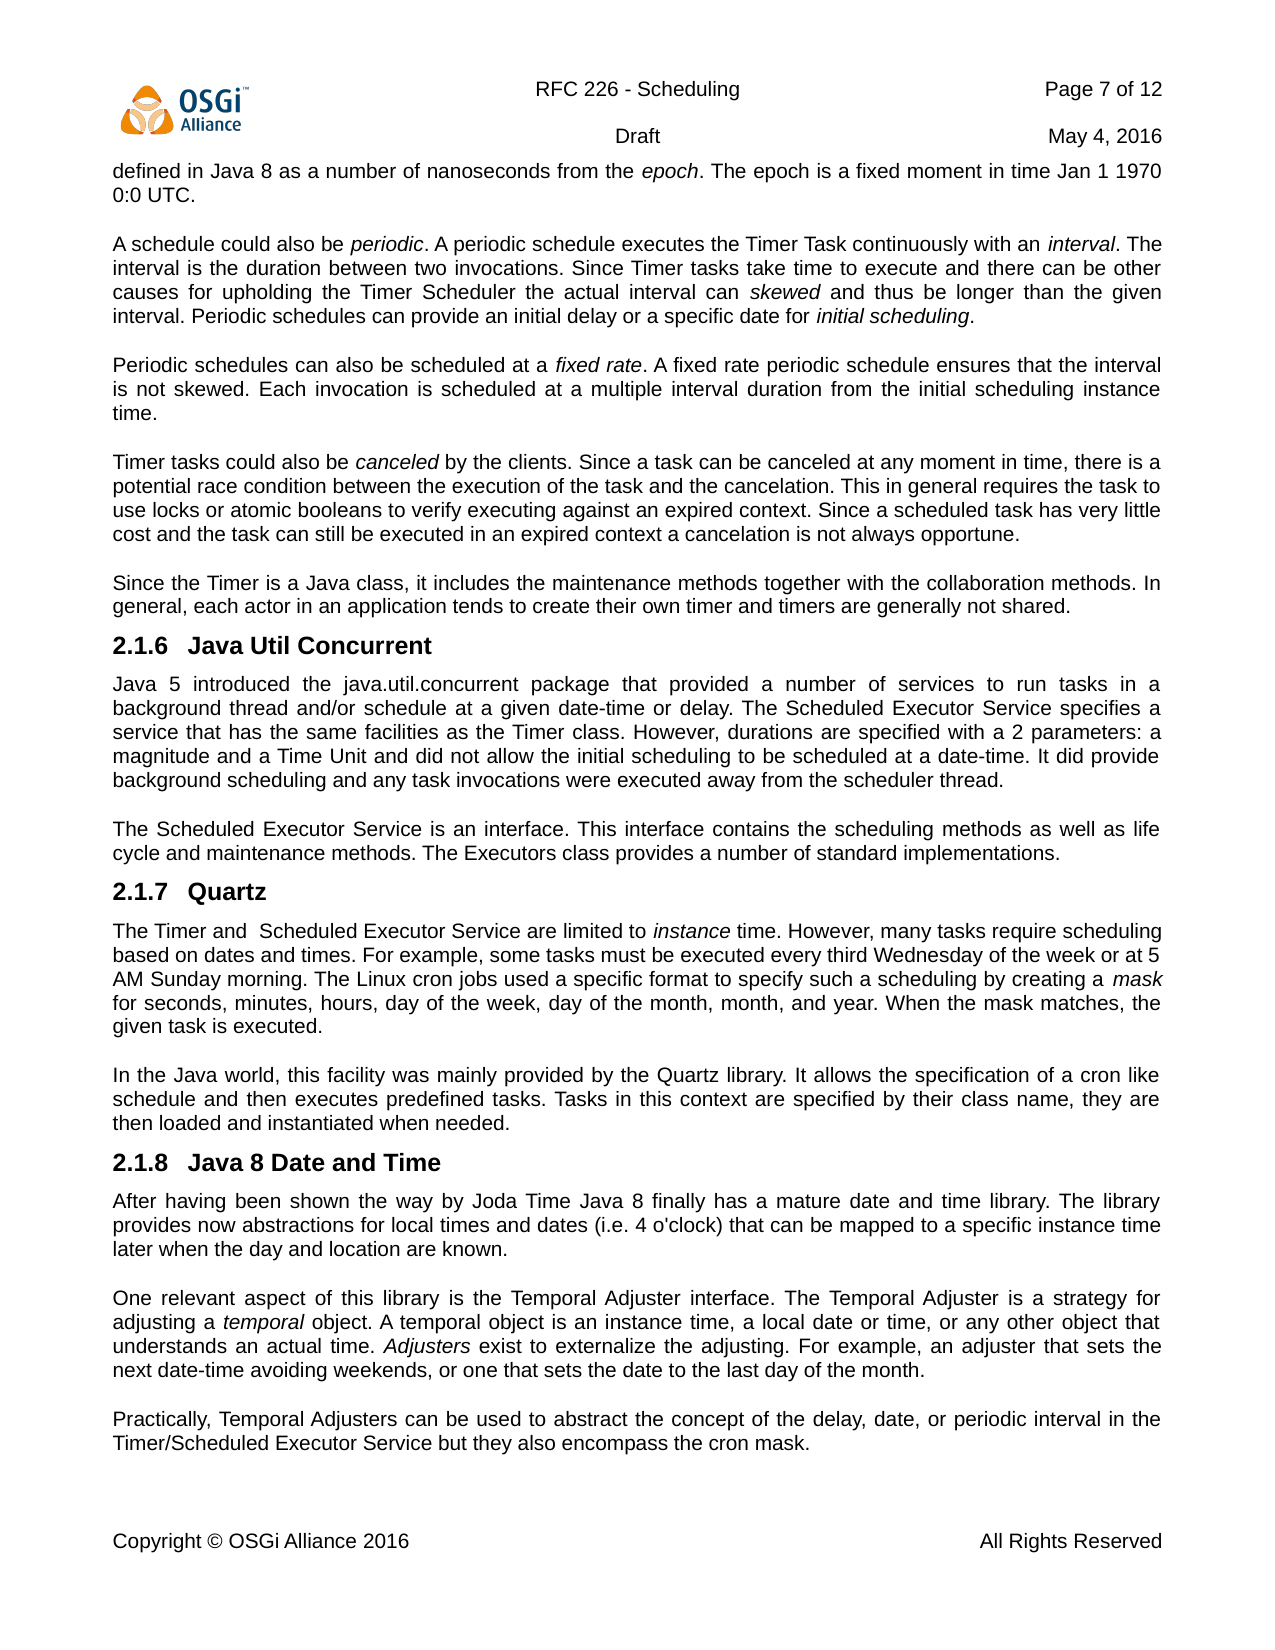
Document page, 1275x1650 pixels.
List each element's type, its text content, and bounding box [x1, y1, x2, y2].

text Periodic schedules can also be scheduled at a fixed rate. A fixed rate periodic schedule ensures that the interval is not skewed. Each invocation is scheduled at a multiple interval duration from the initial scheduling instance time. [112, 353, 1162, 424]
picture [113, 78, 257, 142]
text Timer tasks could also be canceled by the clients. Since a task can be canceled at any moment in time, there is a potential race condition between the execution of the task and the cancelation. This in general requires the task to use locks or atomic booleans to verify executing against an expired context. Since a scheduled task has very little cost and the task can still be executed in an expired context a cancelation is not always opportune. [112, 449, 1162, 545]
text In the Java world, this facility was mainly provided by the Quartz library. It allows the specification of a cron like schedule and then executes predefined tasks. Tasks in this context are specified by their class name, they are then loaded and instantiated when needed. [112, 1063, 1162, 1135]
text After having been shown the way by Joda Time Java 8 finally has a mature date and time library. The library provides now abstractions for local times and dates (i.e. 4 o'clock) that can be mapped to a specific instance time later when the day and location are known. [112, 1189, 1162, 1261]
text One relevant aspect of this library is the Temporal Adjuster interface. The Temporal Adjuster is a strategy for adjusting a temporal object. A temporal object is an instance time, a local date or time, or any other object that understands an actual time. Adjusters exist to externalize the adjusting. For example, an adjuster that sets the next date-time avoiding weekends, or one that sets the date to the last day of the month. [112, 1286, 1162, 1382]
text defined in Java 8 as a number of nanoseconds from the epoch. The epoch is a fixed moment in time Jan 1 1970 0:0 UTC. [112, 159, 1162, 207]
subtitle Java 8 Date and Time [112, 1148, 1162, 1176]
text Practically, Temporal Adjusters can be used to abstract the concept of the delay, date, or periodic interval in the Timer/Scheduled Executor Service but they also encompass the cron mask. [112, 1407, 1162, 1454]
text Since the Timer is a Java class, it includes the maintenance methods together with the collaboration methods. In general, each actor in an application tends to create their own timer and timers are generally not shared. [112, 570, 1162, 618]
subtitle Quartz [112, 877, 1162, 906]
text A schedule could also be periodic. A periodic schedule executes the Timer Task continuously with an interval. The interval is the duration between two invocations. Since Timer tasks take time to execute and there can be other causes for upholding the Timer Scheduler the actual interval can skewed and thus be longer than the given interval. Periodic schedules can provide an initial delay or a specific date for initial scheduling. [112, 232, 1162, 328]
subtitle Java Util Concurrent [112, 631, 1162, 659]
text The Scheduled Executor Service is an interface. This interface contains the scheduling methods as well as life cycle and maintenance methods. The Executors class provides a number of standard implementations. [112, 817, 1162, 865]
text The Timer and Scheduled Executor Service are limited to instance time. However, many tasks require scheduling based on dates and times. For example, some tasks must be executed every third Wednesday of the week or at 5 AM Sunday morning. The Linux cron jobs used a specific format to specify such a scheduling by creating a mask for seconds, minutes, hours, day of the week, day of the month, month, and year. When the mask matches, the given task is executed. [112, 918, 1162, 1038]
text Java 5 introduced the java.util.concurrent package that provided a number of services to run tasks in a background thread and/or schedule at a given date-time or delay. The Scheduled Executor Service specifies a service that has the same facilities as the Timer class. However, durations are specified with a 2 parameters: a magnitude and a Time Unit and did not allow the initial scheduling to be scheduled at a date-time. It did provide background scheduling and any task invocations were executed away from the scheduler thread. [112, 672, 1162, 792]
